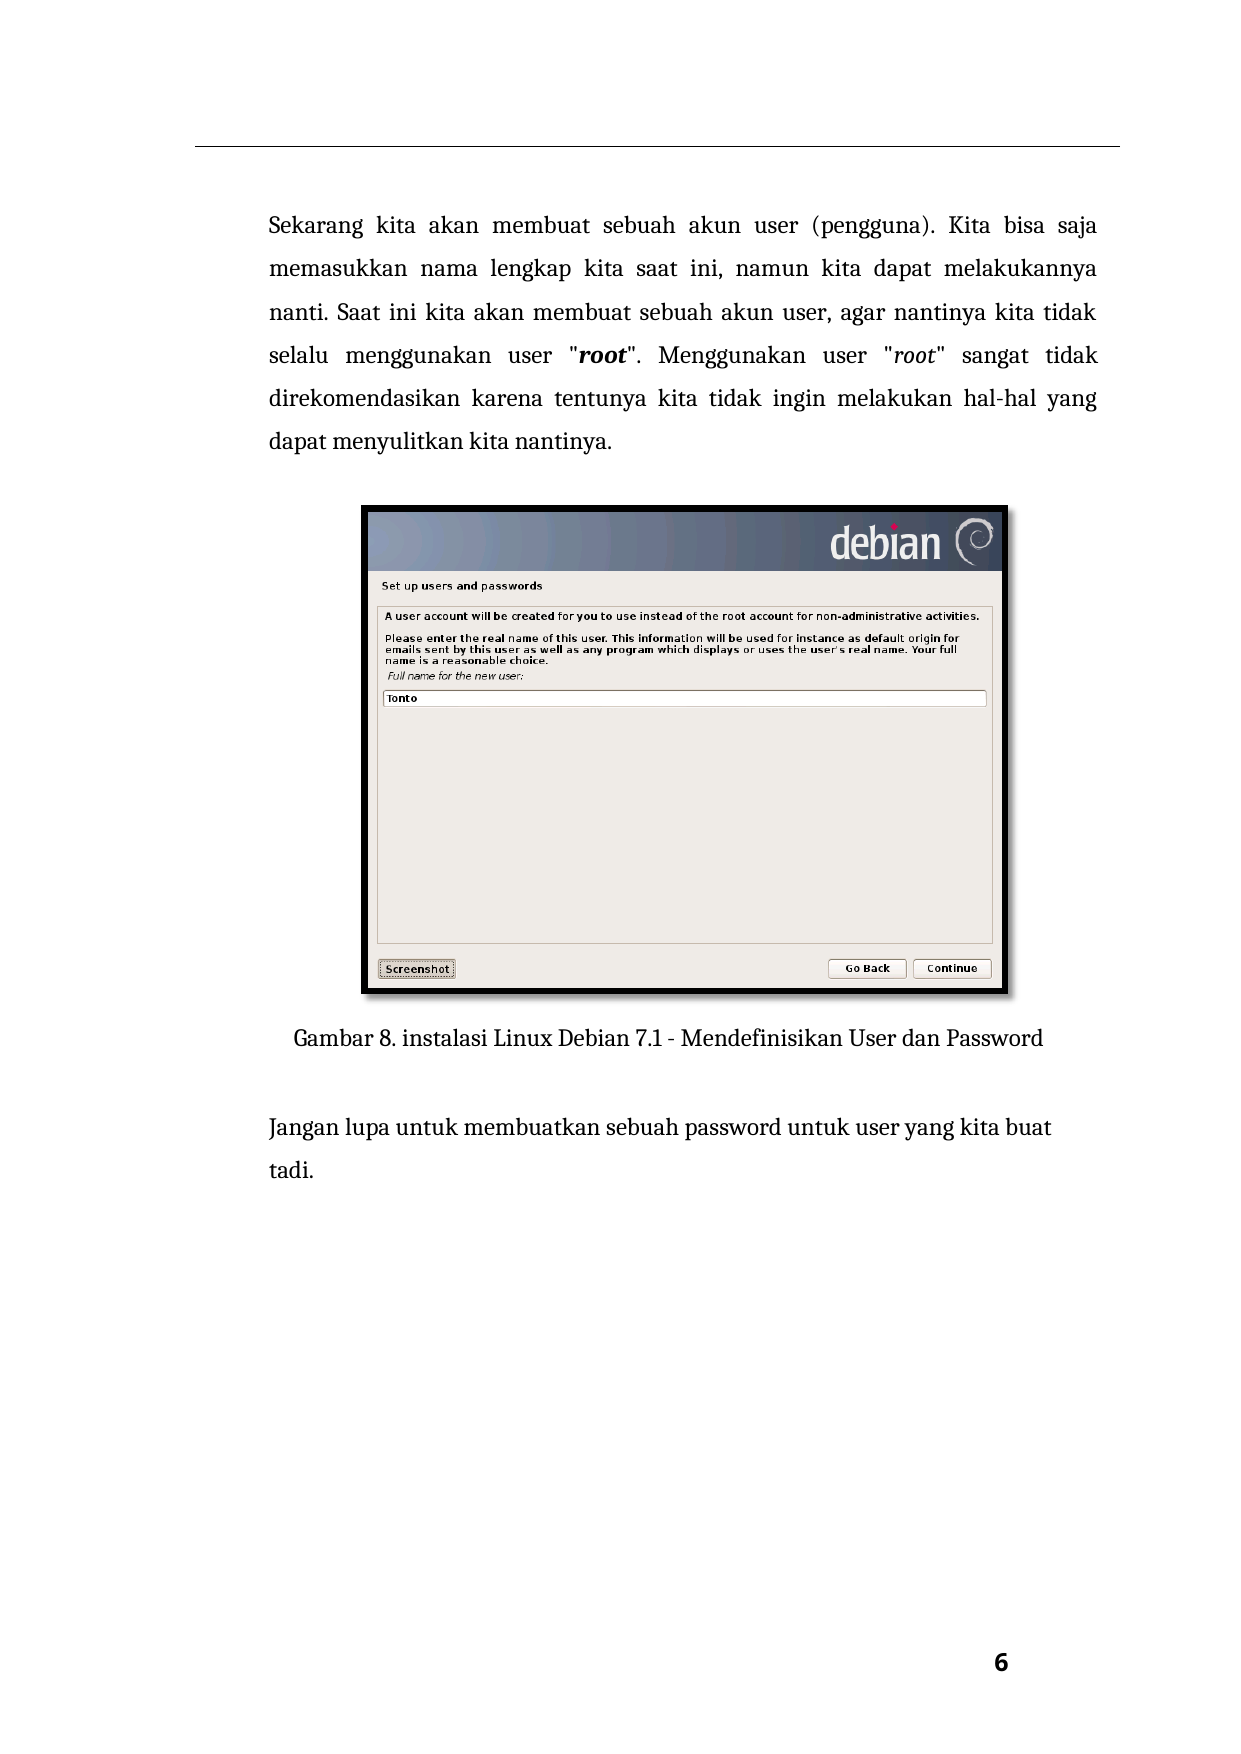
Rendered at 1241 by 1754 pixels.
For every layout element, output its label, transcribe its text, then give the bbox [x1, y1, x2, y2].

list Sekarang kita akan membuat sebuah akun user (pengguna). Kita bisa saja memasukkan nama lengkap kita saat ini, namun kita dapat melakukannya nanti. Saat ini kita akan membuat sebuah akun user, agar nantinya kita tidak selalu menggunakan user "root". Menggunakan user "root" sangat tidak direkomendasikan karena tentunya kita tidak ingin melakukan hal-hal yang dapat menyulitkan kita nantinya. [269, 211, 1098, 456]
list Jangan lupa untuk membuatkan sebuah password untuk user yang kita buat tadi. [269, 1112, 1098, 1184]
picture [357, 501, 1022, 1008]
text Gambar 8. instalasi Linux Debian 7.1 - Mendefinisikan User dan Password [293, 1024, 1075, 1052]
